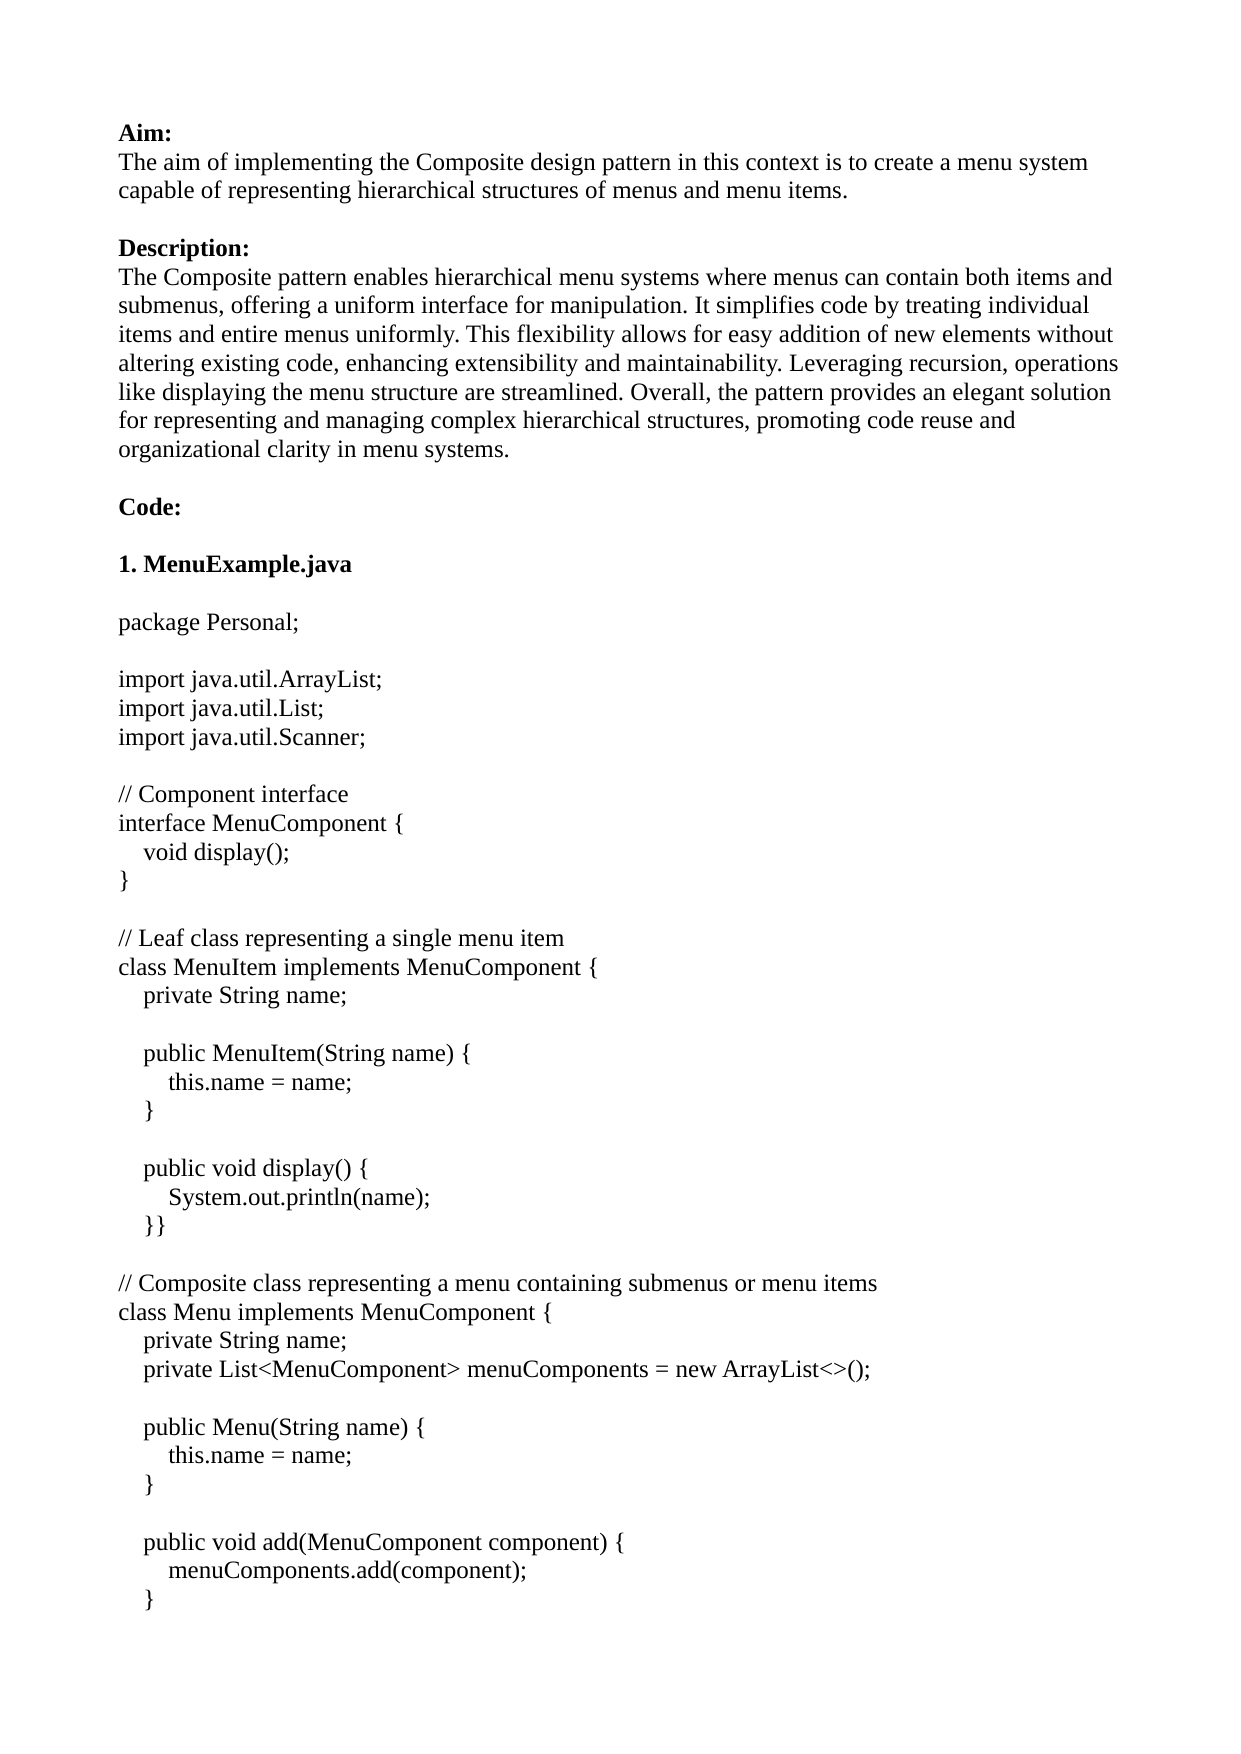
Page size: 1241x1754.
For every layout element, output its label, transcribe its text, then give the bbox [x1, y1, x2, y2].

text void display(); [118, 837, 1122, 866]
text // Composite class representing a menu containing submenus or menu items [118, 1268, 1122, 1297]
text this.name = name; [118, 1441, 1122, 1469]
text public MenuItem(String name) { [118, 1038, 1122, 1067]
text import java.util.Scanner; [118, 722, 1122, 751]
text Description: [118, 233, 1122, 262]
text System.out.println(name); [118, 1182, 1122, 1211]
text private String name; [118, 981, 1122, 1009]
text package Personal; [118, 607, 1122, 636]
text import java.util.ArrayList; [118, 664, 1122, 693]
text } [118, 1096, 1122, 1124]
text public void display() { [118, 1153, 1122, 1182]
text public Menu(String name) { [118, 1412, 1122, 1441]
text public void add(MenuComponent component) { [118, 1527, 1122, 1556]
text private String name; [118, 1326, 1122, 1354]
text // Component interface [118, 779, 1122, 808]
text The Composite pattern enables hierarchical menu systems where menus can contain both items and submenus, offering a uniform interface for manipulation. It simplifies code by treating individual items and entire menus uniformly. This flexibility allows for easy addition of new elements without altering existing code, enhancing extensibility and maintainability. Leveraging recursion, operations like displaying the menu structure are streamlined. Overall, the pattern provides an elegant solution for representing and managing complex hierarchical structures, promoting code reuse and organizational clarity in menu systems. [118, 262, 1122, 463]
text } [118, 1469, 1122, 1498]
text import java.util.List; [118, 693, 1122, 722]
text 1. MenuExample.java [118, 549, 1122, 578]
text Code: [118, 492, 1122, 521]
text } [118, 866, 1122, 894]
text }} [118, 1211, 1122, 1239]
text private List<MenuComponent> menuComponents = new ArrayList<>(); [118, 1354, 1122, 1383]
text The aim of implementing the Composite design pattern in this context is to create a menu system capable of representing hierarchical structures of menus and menu items. [118, 147, 1122, 204]
text Aim: [118, 118, 1122, 147]
text class Menu implements MenuComponent { [118, 1297, 1122, 1326]
text interface MenuComponent { [118, 808, 1122, 837]
text this.name = name; [118, 1067, 1122, 1096]
text } [118, 1584, 1122, 1613]
text // Leaf class representing a single menu item [118, 923, 1122, 952]
text class MenuItem implements MenuComponent { [118, 952, 1122, 981]
text menuComponents.add(component); [118, 1556, 1122, 1584]
